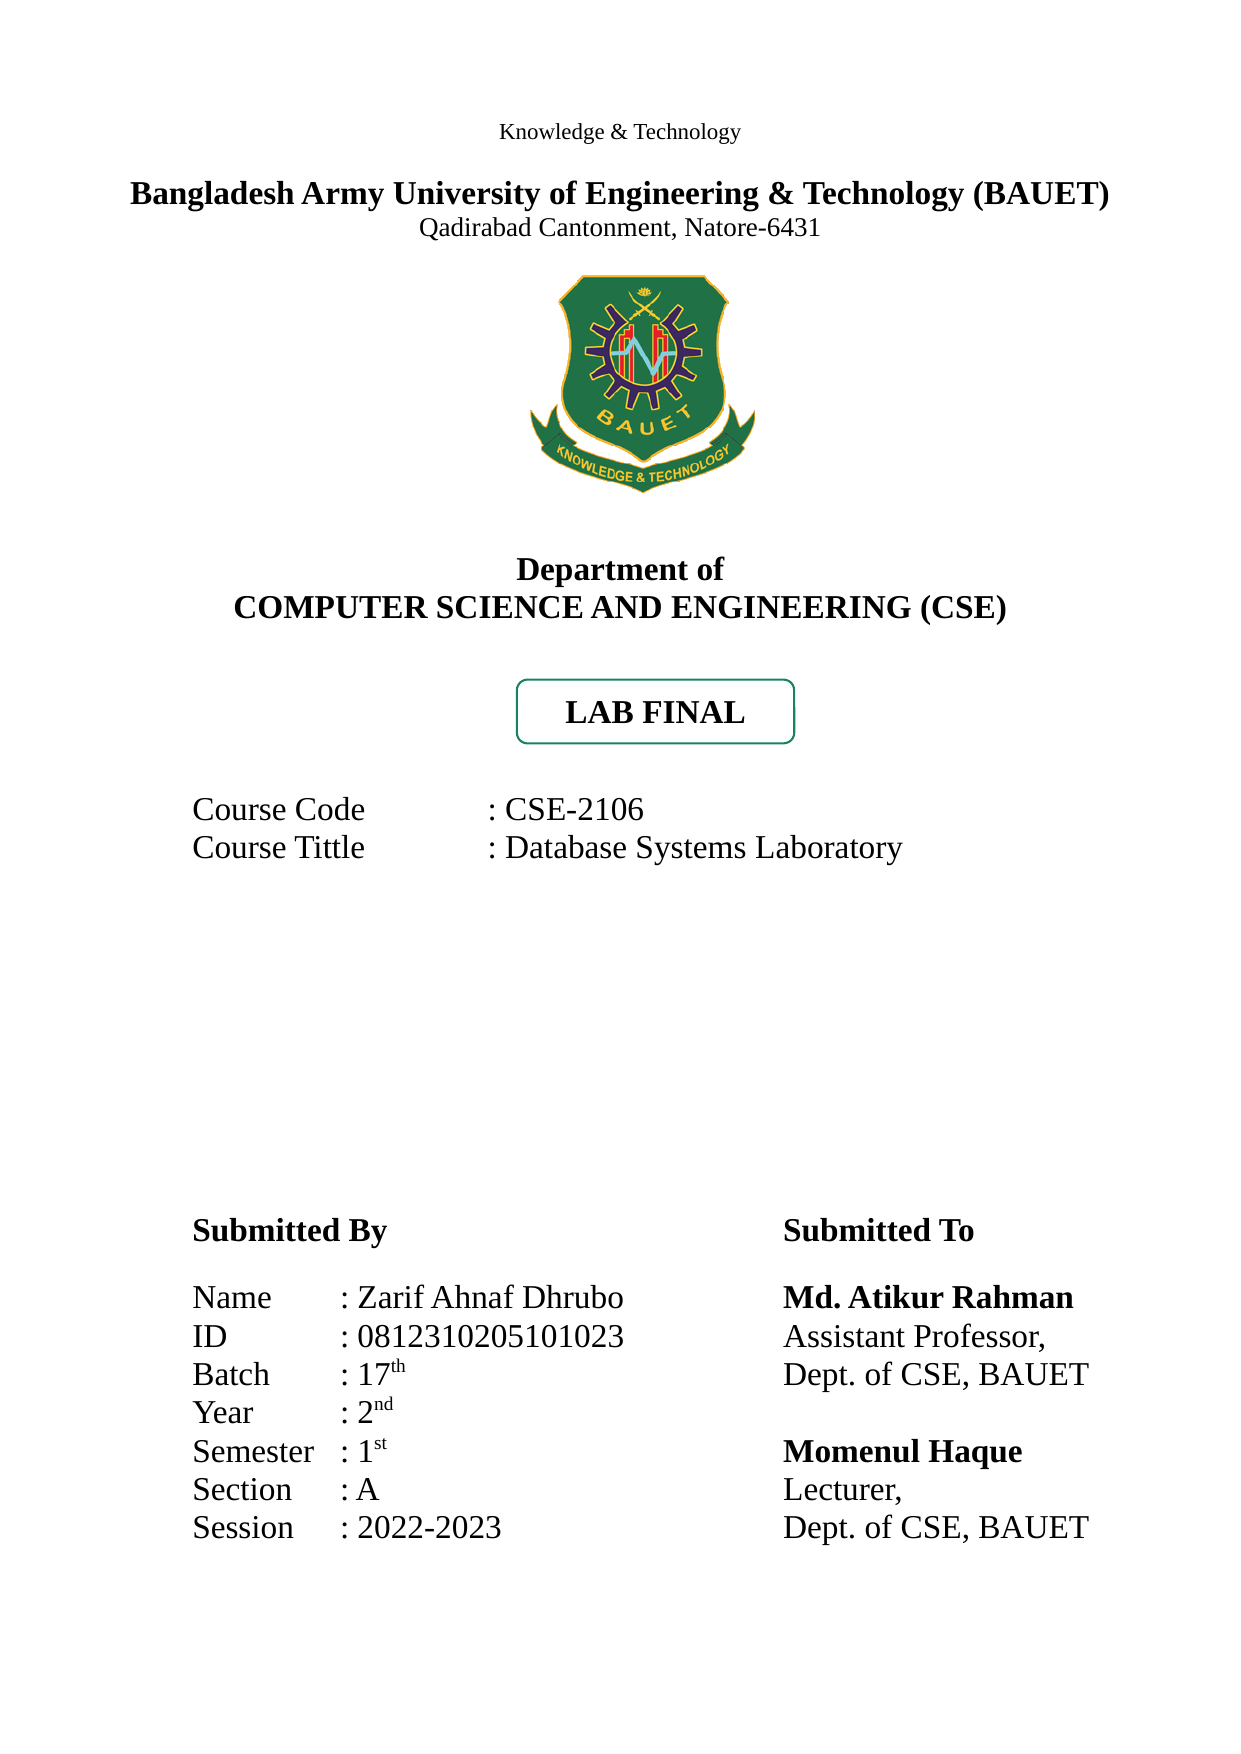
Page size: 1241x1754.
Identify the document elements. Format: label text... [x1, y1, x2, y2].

text Semester : 1st Momenul Haque [118, 1431, 1122, 1469]
text Course Code : CSE-2106 [118, 789, 1122, 827]
text Knowledge & Technology [118, 118, 1122, 144]
text Batch : 17th Dept. of CSE, BAUET Year : 2nd [118, 1354, 1122, 1431]
text Name : Zarif Ahnaf Dhrubo Md. Atikur Rahman [118, 1278, 1122, 1316]
text Department of [118, 549, 1122, 588]
text Bangladesh Army University of Engineering & Technology (BAUET) [118, 173, 1122, 212]
text Course Tittle : Database Systems Laboratory [118, 827, 1122, 866]
text Section : A Lecturer, [118, 1469, 1122, 1508]
text Qadirabad Cantonment, Natore-6431 [118, 212, 1122, 243]
text Submitted By Submitted To [118, 1211, 1122, 1249]
picture [523, 268, 760, 499]
text LAB FINAL [535, 692, 776, 731]
text Session : 2022-2023 Dept. of CSE, BAUET [118, 1508, 1122, 1546]
text COMPUTER SCIENCE AND ENGINEERING (CSE) [118, 588, 1122, 626]
text ID : 0812310205101023 Assistant Professor, [118, 1316, 1122, 1354]
